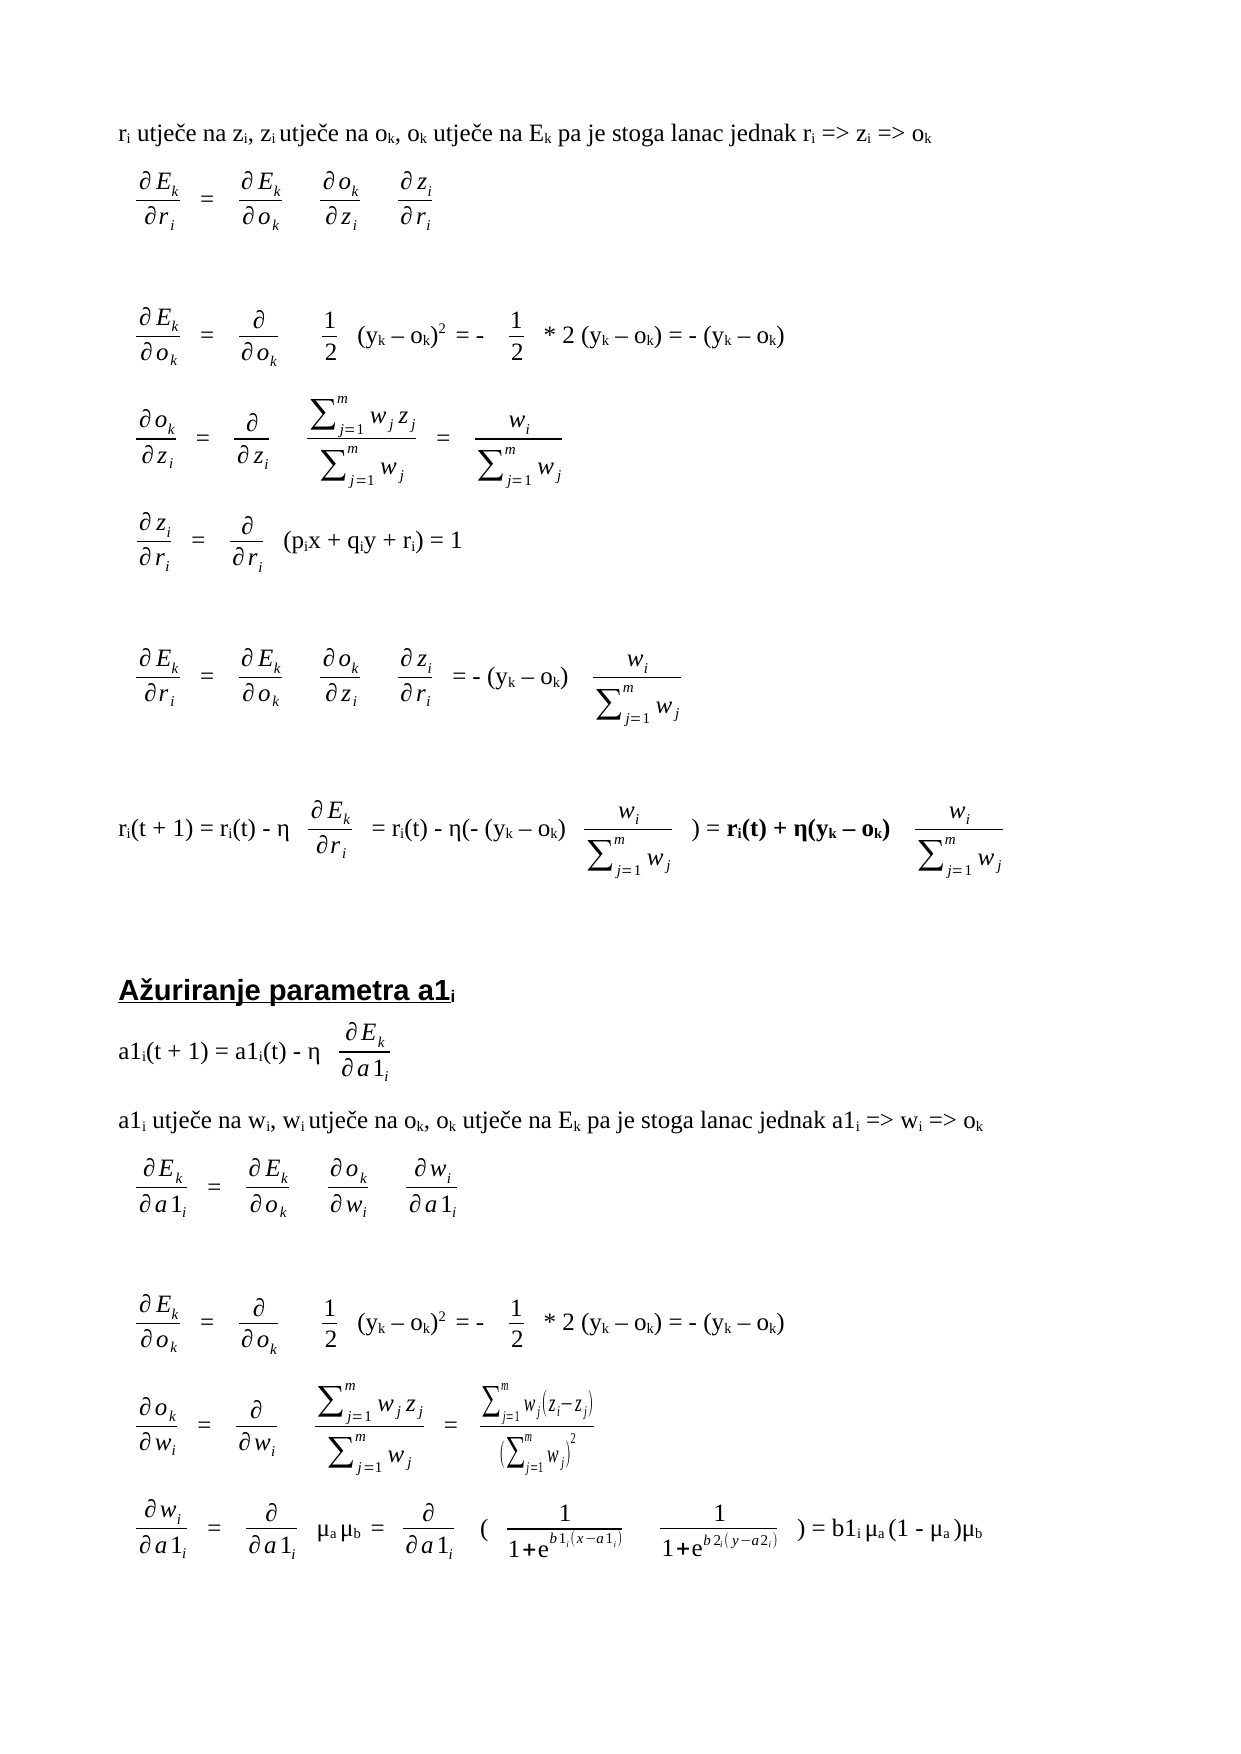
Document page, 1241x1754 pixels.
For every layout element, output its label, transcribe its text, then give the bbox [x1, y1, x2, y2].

subtitle Ažuriranje parametra a1i [118, 973, 1122, 1006]
text = (yk – ok)2 = - * 2 (yk – ok) = - (yk – ok) [118, 303, 1122, 369]
text = = [118, 390, 1122, 488]
text = [118, 1154, 1122, 1221]
text ri utječe na zi, zi utječe na ok, ok utječe na Ek pa je stoga lanac jednak ri => zi => ok [118, 118, 1122, 147]
text = = [118, 1377, 1122, 1475]
text = μa μb = () = b1i μa (1 - μa )μb [118, 1496, 1122, 1563]
text a1i utječe na wi, wi utječe na ok, ok utječe na Ek pa je stoga lanac jednak a1i => wi => ok [118, 1105, 1122, 1134]
text = (pix + qiy + ri) = 1 [118, 508, 1122, 575]
text = = - (yk – ok) [118, 644, 1122, 727]
text ri(t + 1) = ri(t) - η= ri(t) - η(- (yk – ok)) = ri(t) + η(yk – ok) [118, 796, 1122, 878]
text a1i(t + 1) = a1i(t) - η [118, 1019, 1122, 1085]
text = (yk – ok)2 = - * 2 (yk – ok) = - (yk – ok) [118, 1290, 1122, 1357]
text = [118, 167, 1122, 234]
